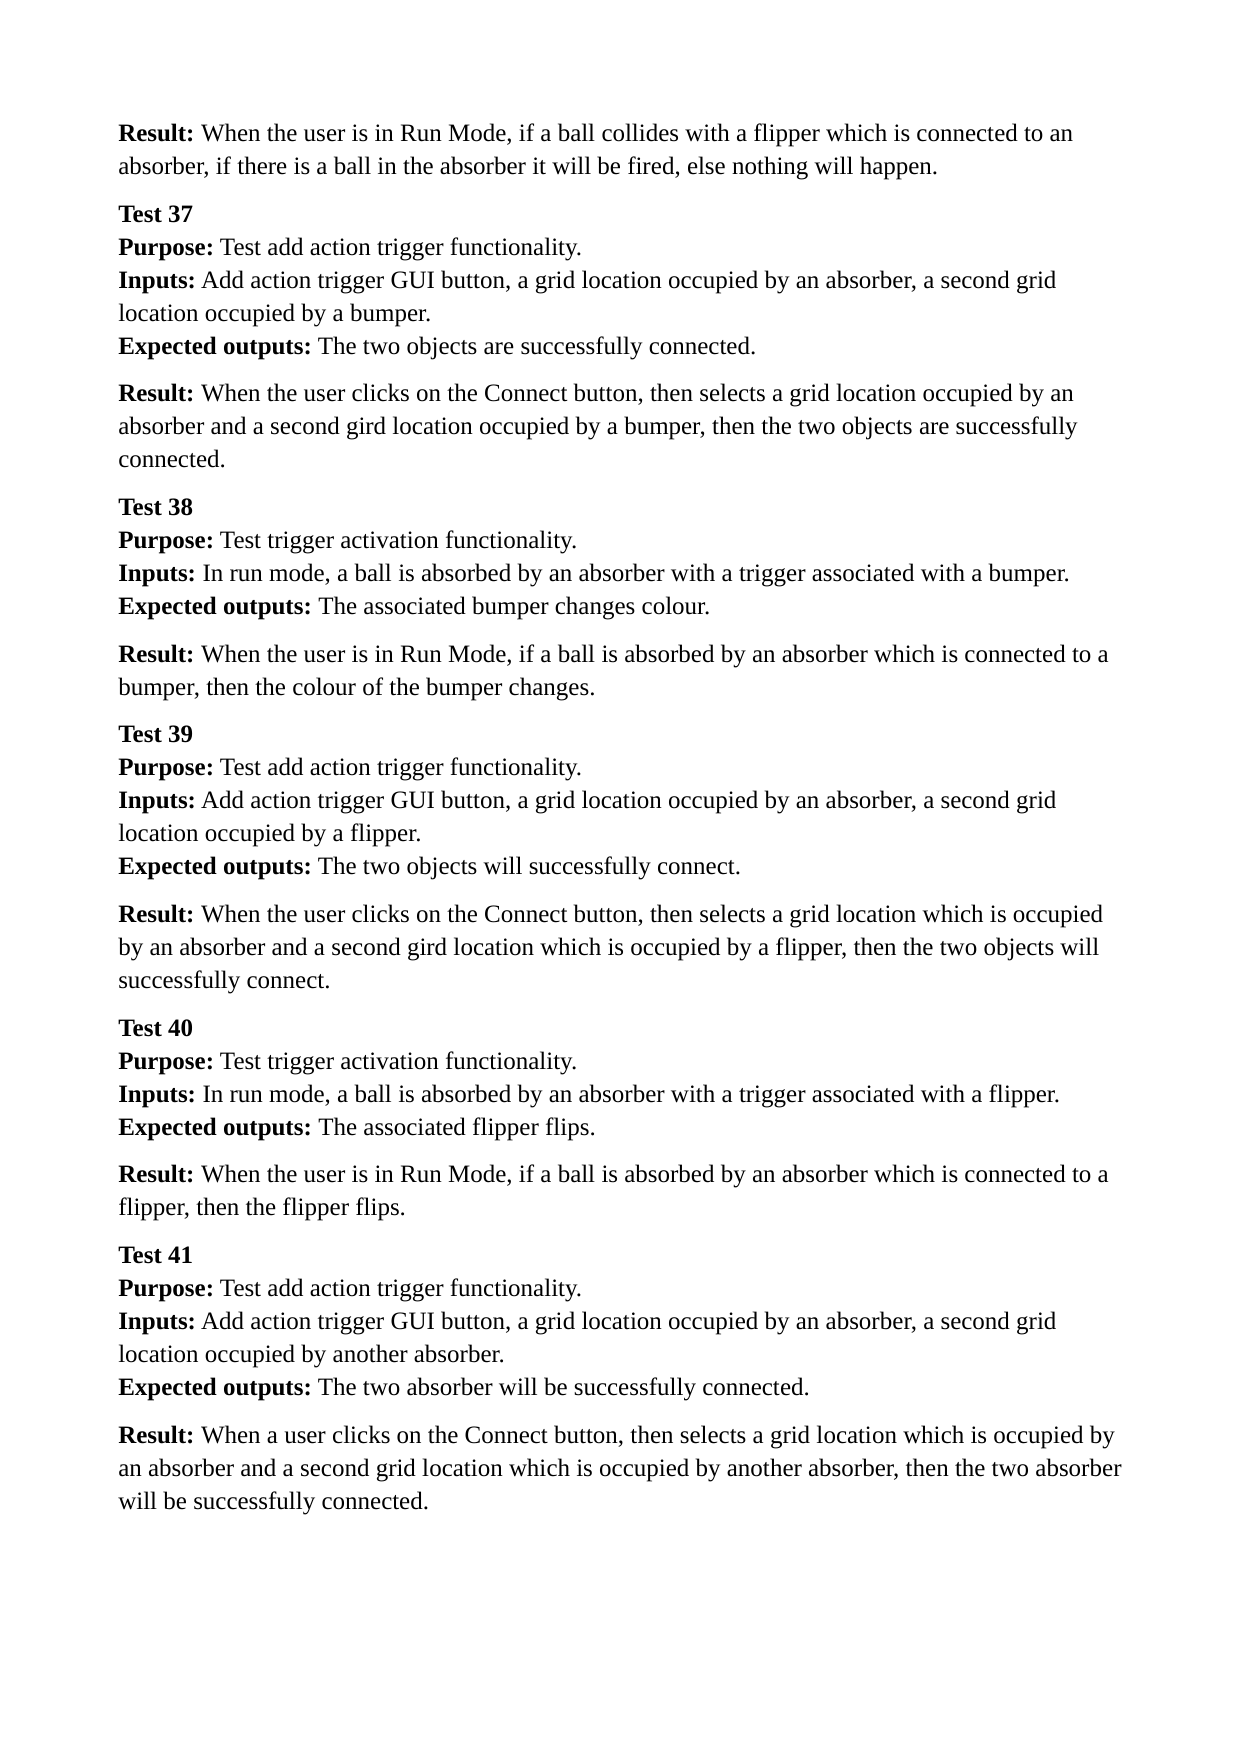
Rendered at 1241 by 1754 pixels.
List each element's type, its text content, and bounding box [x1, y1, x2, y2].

text Test 37 Purpose: Test add action trigger functionality. Inputs: Add action trigger GUI button, a grid location occupied by an absorber, a second grid location occupied by a bumper. Expected outputs: The two objects are successfully connected. [118, 199, 1122, 359]
text Result: When the user clicks on the Connect button, then selects a grid location occupied by an absorber and a second gird location occupied by a bumper, then the two objects are successfully connected. [118, 378, 1122, 473]
text Result: When the user is in Run Mode, if a ball is absorbed by an absorber which is connected to a bumper, then the colour of the bumper changes. [118, 639, 1122, 701]
text Result: When the user is in Run Mode, if a ball is absorbed by an absorber which is connected to a flipper, then the flipper flips. [118, 1159, 1122, 1221]
text Test 38 Purpose: Test trigger activation functionality. Inputs: In run mode, a ball is absorbed by an absorber with a trigger associated with a bumper. Expected outputs: The associated bumper changes colour. [118, 492, 1122, 620]
text Result: When the user is in Run Mode, if a ball collides with a flipper which is connected to an absorber, if there is a ball in the absorber it will be fired, else nothing will happen. [118, 118, 1122, 180]
text Result: When the user clicks on the Connect button, then selects a grid location which is occupied by an absorber and a second gird location which is occupied by a flipper, then the two objects will successfully connect. [118, 899, 1122, 994]
text Test 41 Purpose: Test add action trigger functionality. Inputs: Add action trigger GUI button, a grid location occupied by an absorber, a second grid location occupied by another absorber. Expected outputs: The two absorber will be successfully connected. [118, 1240, 1122, 1401]
text Result: When a user clicks on the Connect button, then selects a grid location which is occupied by an absorber and a second grid location which is occupied by another absorber, then the two absorber will be successfully connected. [118, 1420, 1122, 1514]
text Test 39 Purpose: Test add action trigger functionality. Inputs: Add action trigger GUI button, a grid location occupied by an absorber, a second grid location occupied by a flipper. Expected outputs: The two objects will successfully connect. [118, 719, 1122, 880]
text Test 40 Purpose: Test trigger activation functionality. Inputs: In run mode, a ball is absorbed by an absorber with a trigger associated with a flipper. Expected outputs: The associated flipper flips. [118, 1013, 1122, 1141]
